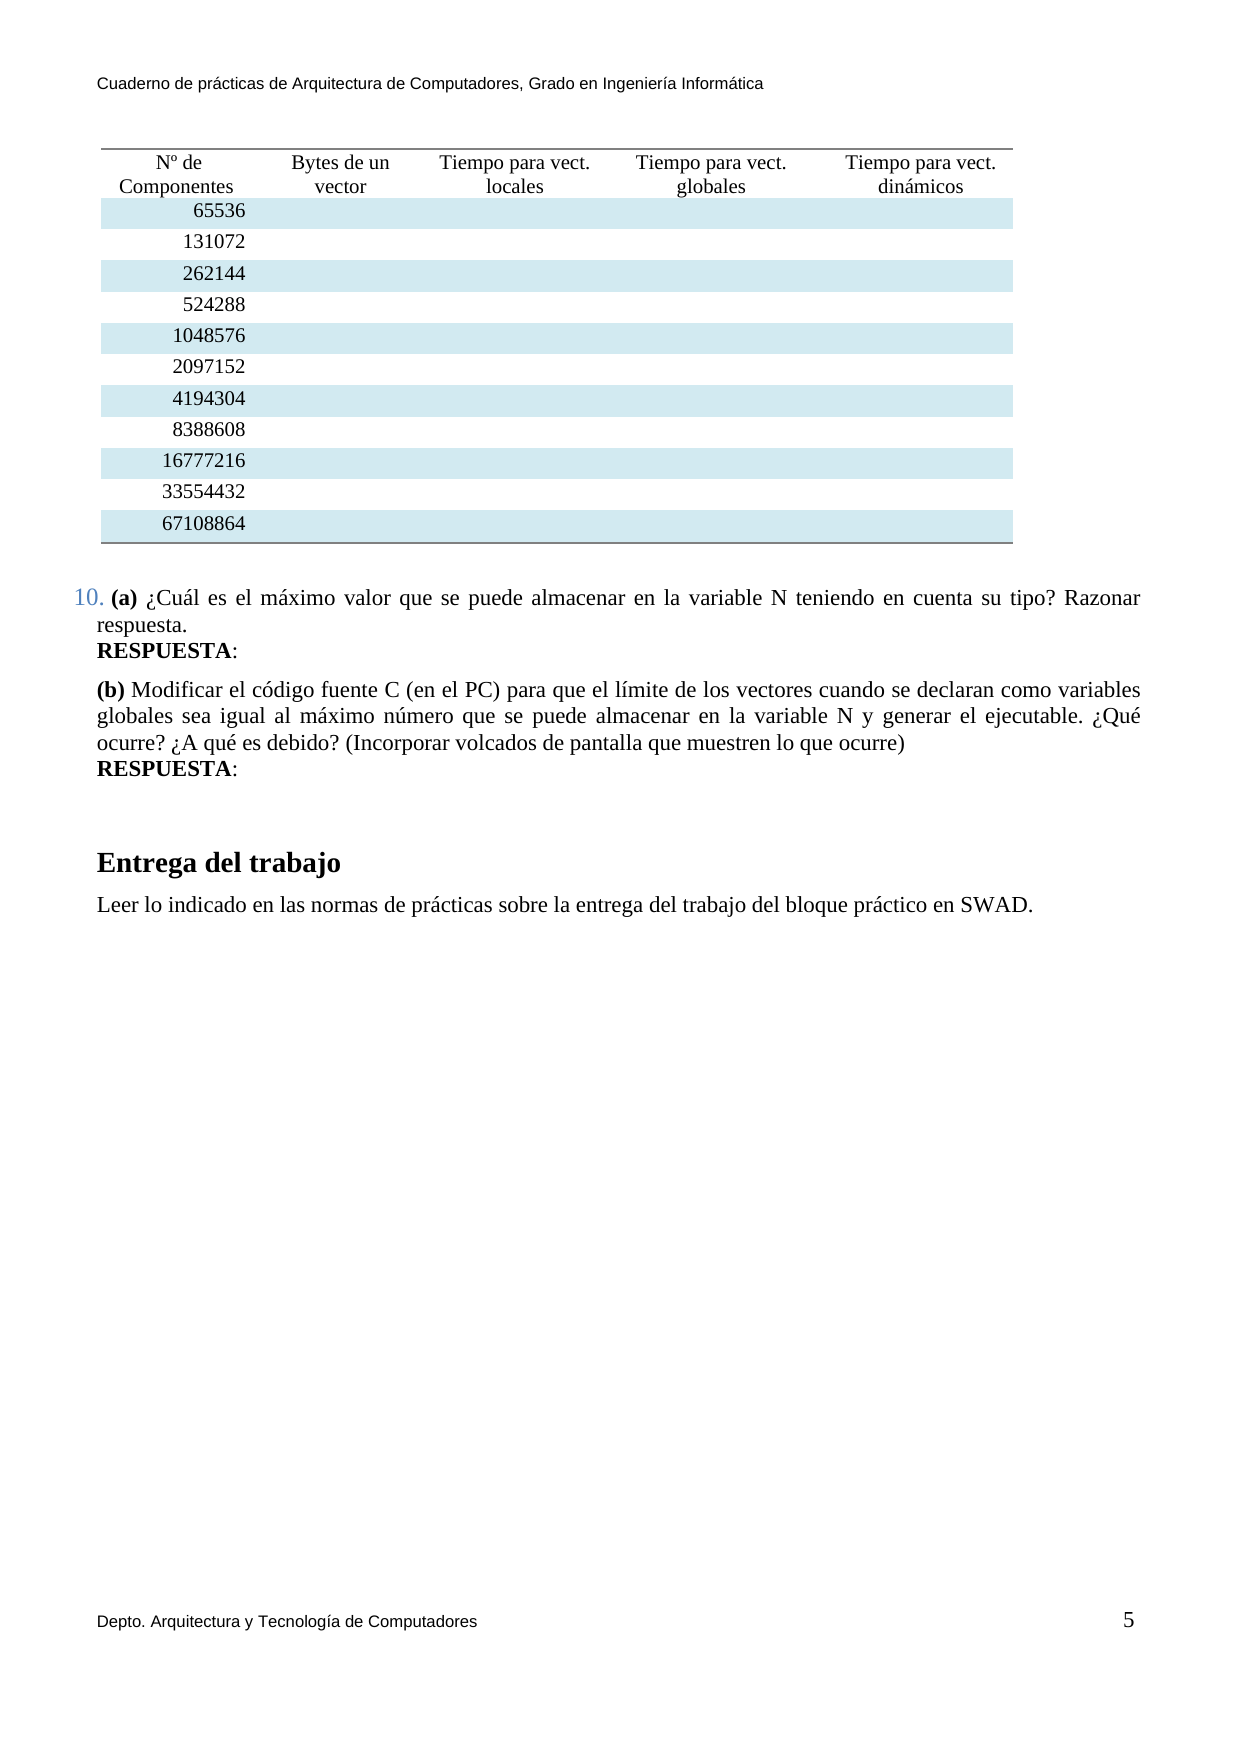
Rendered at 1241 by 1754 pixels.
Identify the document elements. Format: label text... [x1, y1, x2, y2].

table_cell 2097152 [101, 354, 256, 385]
table_cell [256, 229, 424, 260]
list (a) ¿Cuál es el máximo valor que se puede almacenar en la variable N teniendo en cuenta su tipo? Razonar respuesta. [67, 582, 1143, 637]
table_cell [817, 385, 1013, 417]
table_cell [605, 354, 817, 385]
text Leer lo indicado en las normas de prácticas sobre la entrega del trabajo del bloque práctico en SWAD. [97, 891, 1143, 917]
table_cell [605, 479, 817, 510]
table_cell [605, 292, 817, 323]
table_cell 65536 [101, 198, 256, 229]
list RESPUESTA: [67, 637, 1143, 663]
table_cell [605, 323, 817, 354]
table_cell [817, 354, 1013, 385]
table_cell [817, 229, 1013, 260]
table_cell [817, 260, 1013, 292]
table_header Tiempo para vect. globales [605, 150, 817, 198]
table_cell [424, 354, 605, 385]
table_cell 8388608 [101, 417, 256, 448]
table_cell [256, 448, 424, 479]
table_cell [817, 448, 1013, 479]
table_cell [605, 260, 817, 292]
table_cell [424, 448, 605, 479]
table_cell [424, 417, 605, 448]
table_cell [424, 260, 605, 292]
table_cell [424, 510, 605, 542]
table_cell [605, 510, 817, 542]
table_cell [256, 385, 424, 417]
table_cell 4194304 [101, 385, 256, 417]
table_cell [817, 292, 1013, 323]
table_cell 67108864 [101, 510, 256, 542]
table_cell [256, 198, 424, 229]
subtitle Entrega del trabajo [97, 845, 1143, 879]
table_cell 16777216 [101, 448, 256, 479]
table_cell [256, 260, 424, 292]
table_header Tiempo para vect. locales [424, 150, 605, 198]
table_cell [817, 510, 1013, 542]
table_header Tiempo para vect. dinámicos [817, 150, 1013, 198]
table_cell [605, 385, 817, 417]
table_cell [256, 323, 424, 354]
table_cell 131072 [101, 229, 256, 260]
table_cell [424, 292, 605, 323]
table_cell [256, 510, 424, 542]
table_cell [424, 323, 605, 354]
table_cell [256, 354, 424, 385]
table_cell 524288 [101, 292, 256, 323]
table_cell [817, 198, 1013, 229]
table_header Bytes de un vector [256, 150, 424, 198]
table_cell [605, 448, 817, 479]
table_cell [817, 323, 1013, 354]
table_header Nº de Componentes [101, 150, 256, 198]
table_cell [605, 229, 817, 260]
list (b) Modificar el código fuente C (en el PC) para que el límite de los vectores cuando se declaran como variables globales sea igual al máximo número que se puede almacenar en la variable N y generar el ejecutable. ¿Qué ocurre? ¿A qué es debido? (Incorporar volcados de pantalla que muestren lo que ocurre) [67, 676, 1143, 755]
table_cell [256, 479, 424, 510]
table_cell [817, 417, 1013, 448]
table_cell [424, 385, 605, 417]
table_cell [424, 479, 605, 510]
table_cell 33554432 [101, 479, 256, 510]
table_cell [605, 417, 817, 448]
table_cell 262144 [101, 260, 256, 292]
table_cell [817, 479, 1013, 510]
table_cell [424, 229, 605, 260]
table_cell 1048576 [101, 323, 256, 354]
table_cell [256, 417, 424, 448]
table_cell [424, 198, 605, 229]
table_cell [605, 198, 817, 229]
table_cell [256, 292, 424, 323]
text RESPUESTA: [97, 755, 1143, 781]
